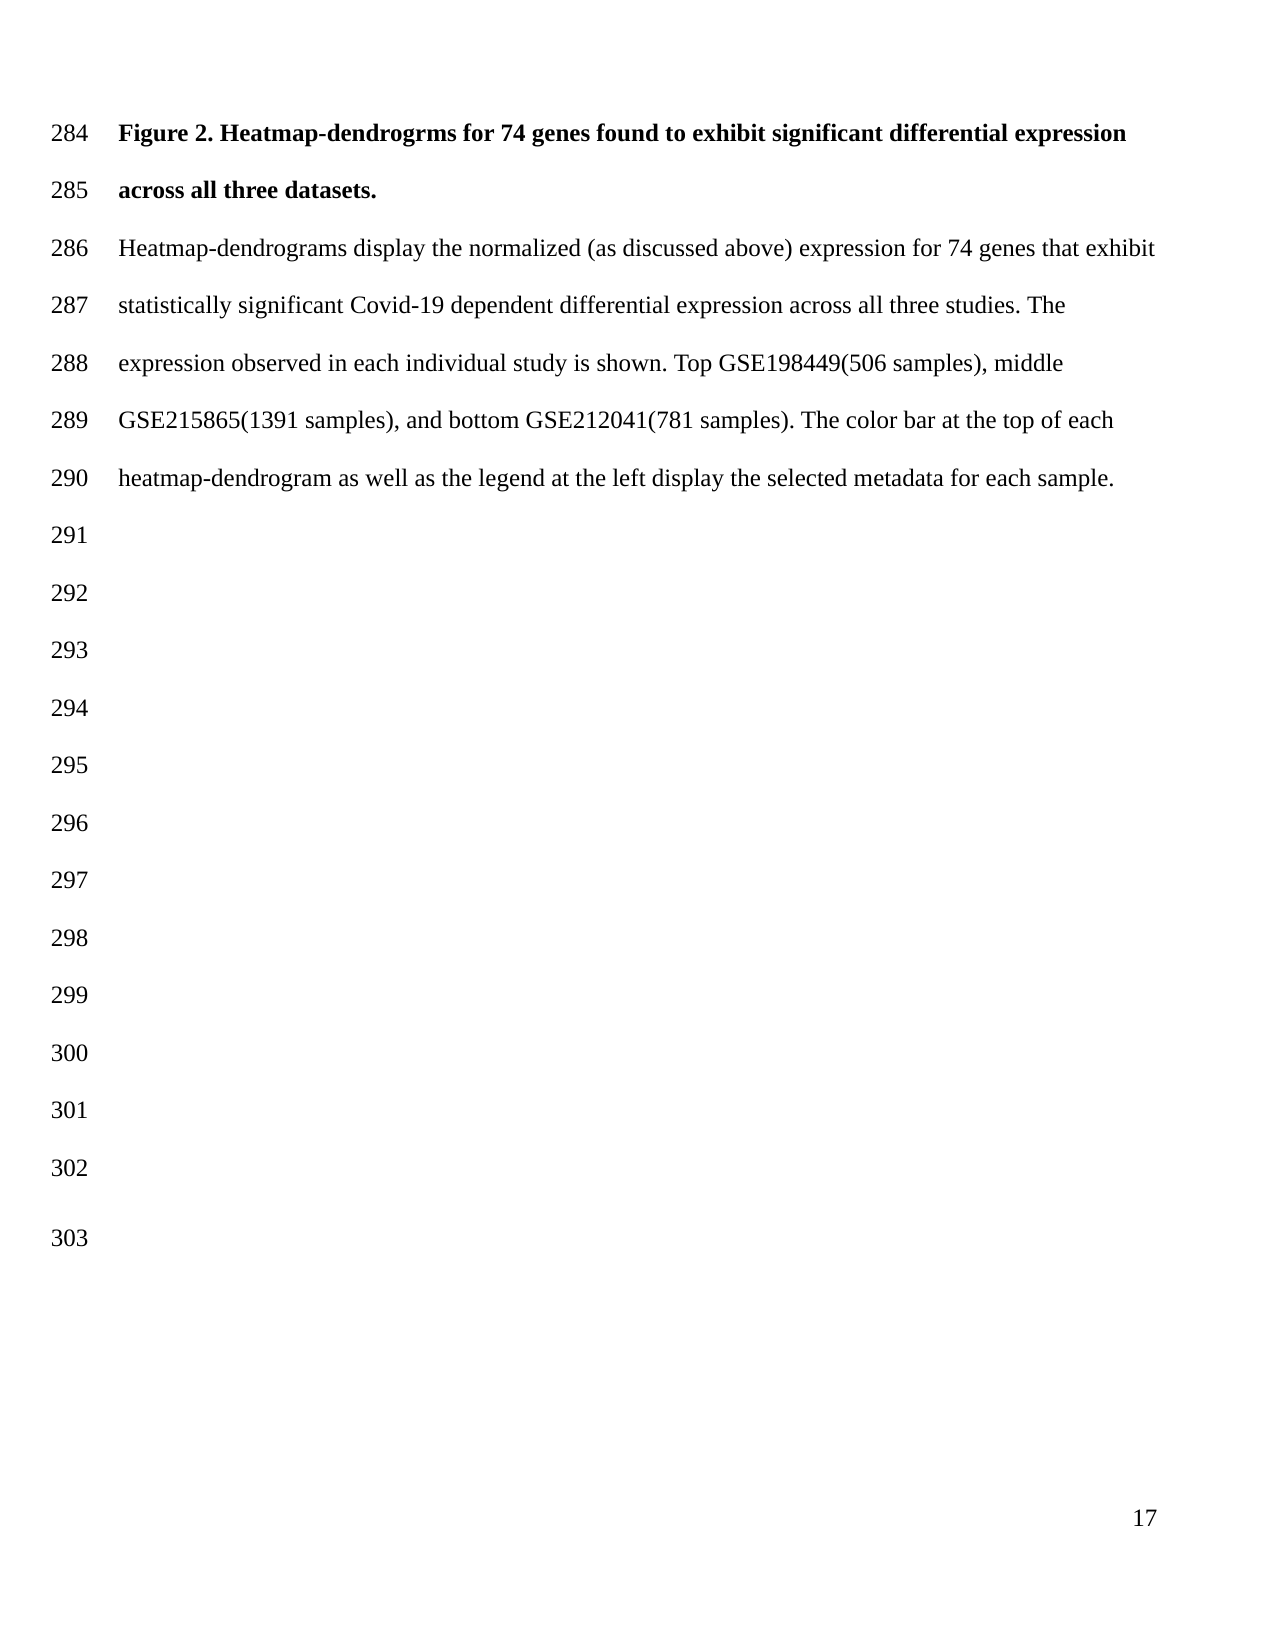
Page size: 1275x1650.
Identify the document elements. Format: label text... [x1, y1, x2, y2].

text Figure 2. Heatmap-dendrogrms for 74 genes found to exhibit significant differential expression across all three datasets. [118, 118, 1157, 204]
text Heatmap-dendrograms display the normalized (as discussed above) expression for 74 genes that exhibit statistically significant Covid-19 dependent differential expression across all three studies. The expression observed in each individual study is shown. Top GSE198449(506 samples), middle GSE215865(1391 samples), and bottom GSE212041(781 samples). The color bar at the top of each heatmap-dendrogram as well as the legend at the left display the selected metadata for each sample. [118, 233, 1157, 492]
